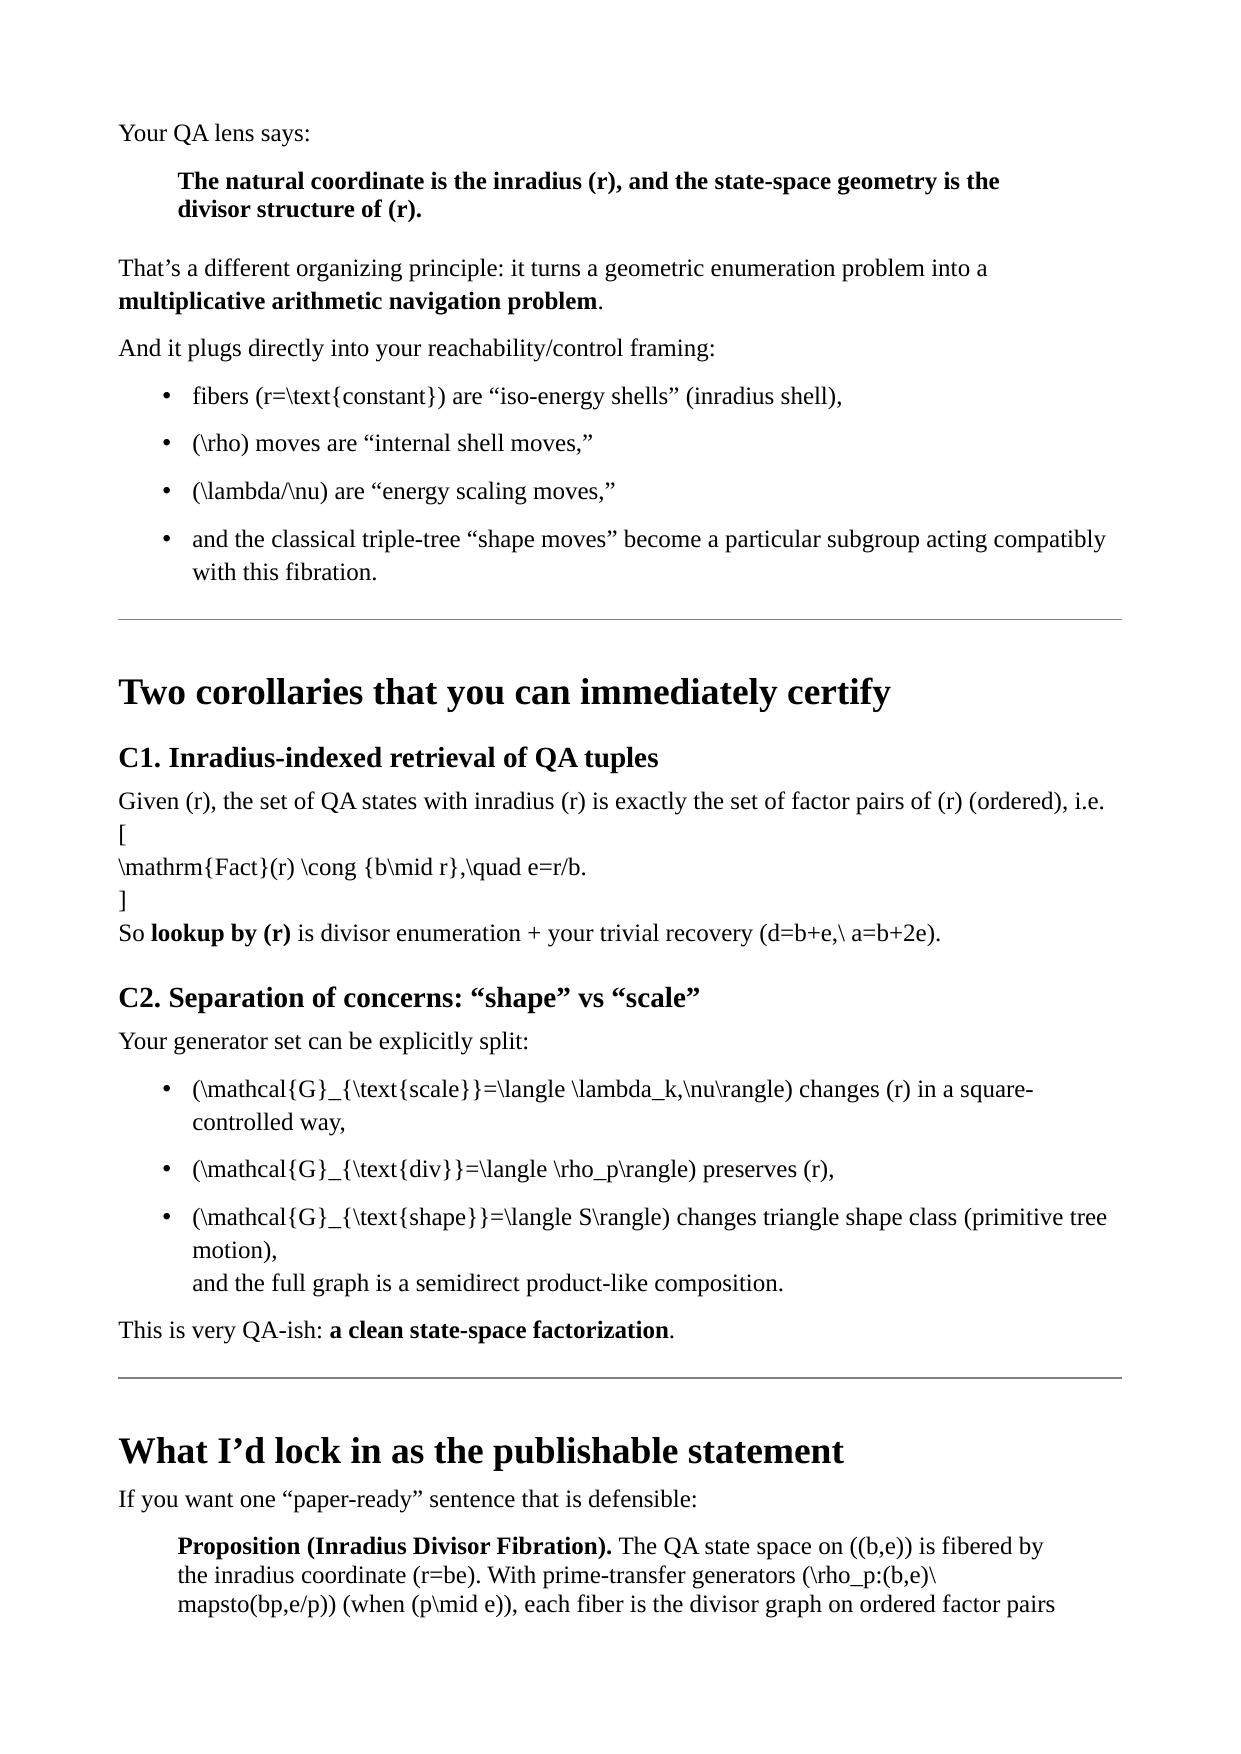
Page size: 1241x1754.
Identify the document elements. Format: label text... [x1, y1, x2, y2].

list (\rho) moves are “internal shell moves,” [162, 428, 1122, 457]
list (\mathcal{G}_{\text{shape}}=\langle S\rangle) changes triangle shape class (primitive tree motion), and the full graph is a semidirect product-like composition. [162, 1202, 1122, 1297]
text Proposition (Inradius Divisor Fibration). The QA state space on ((b,e)) is fibered by the inradius coordinate (r=be). With prime-transfer generators (\rho_p:(b,e)\mapsto(bp,e/p)) (when (p\mid e)), each fiber is the divisor graph on ordered factor pairs [177, 1531, 1063, 1618]
text The natural coordinate is the inradius (r), and the state-space geometry is the divisor structure of (r). [177, 166, 1063, 223]
subtitle Two corollaries that you can immediately certify [118, 669, 1122, 713]
text And it plugs directly into your reachability/control framing: [118, 333, 1122, 362]
list (\mathcal{G}_{\text{scale}}=\langle \lambda_k,\nu\rangle) changes (r) in a square-controlled way, [162, 1074, 1122, 1135]
list (\lambda/\nu) are “energy scaling moves,” [162, 476, 1122, 505]
list (\mathcal{G}_{\text{div}}=\langle \rho_p\rangle) preserves (r), [162, 1154, 1122, 1183]
subtitle What I’d lock in as the publishable statement [118, 1428, 1122, 1471]
text Your generator set can be explicitly split: [118, 1026, 1122, 1055]
list fibers (r=\text{constant}) are “iso-energy shells” (inradius shell), [162, 381, 1122, 410]
list and the classical triple-tree “shape moves” become a particular subgroup acting compatibly with this fibration. [162, 524, 1122, 586]
subtitle C2. Separation of concerns: “shape” vs “scale” [118, 980, 1122, 1013]
text Given (r), the set of QA states with inradius (r) is exactly the set of factor pairs of (r) (ordered), i.e. [ \mathrm{Fact}(r) \cong {b\mid r},\quad e=r/b. ] So lookup by (r) is divisor enumeration + your trivial recovery (d=b+e,\ a=b+2e). [118, 786, 1122, 947]
subtitle C1. Inradius-indexed retrieval of QA tuples [118, 740, 1122, 773]
text This is very QA-ish: a clean state-space factorization. [118, 1316, 1122, 1344]
text If you want one “paper-ready” sentence that is defensible: [118, 1484, 1122, 1513]
text That’s a different organizing principle: it turns a geometric enumeration problem into a multiplicative arithmetic navigation problem. [118, 253, 1122, 314]
text Your QA lens says: [118, 118, 1122, 147]
